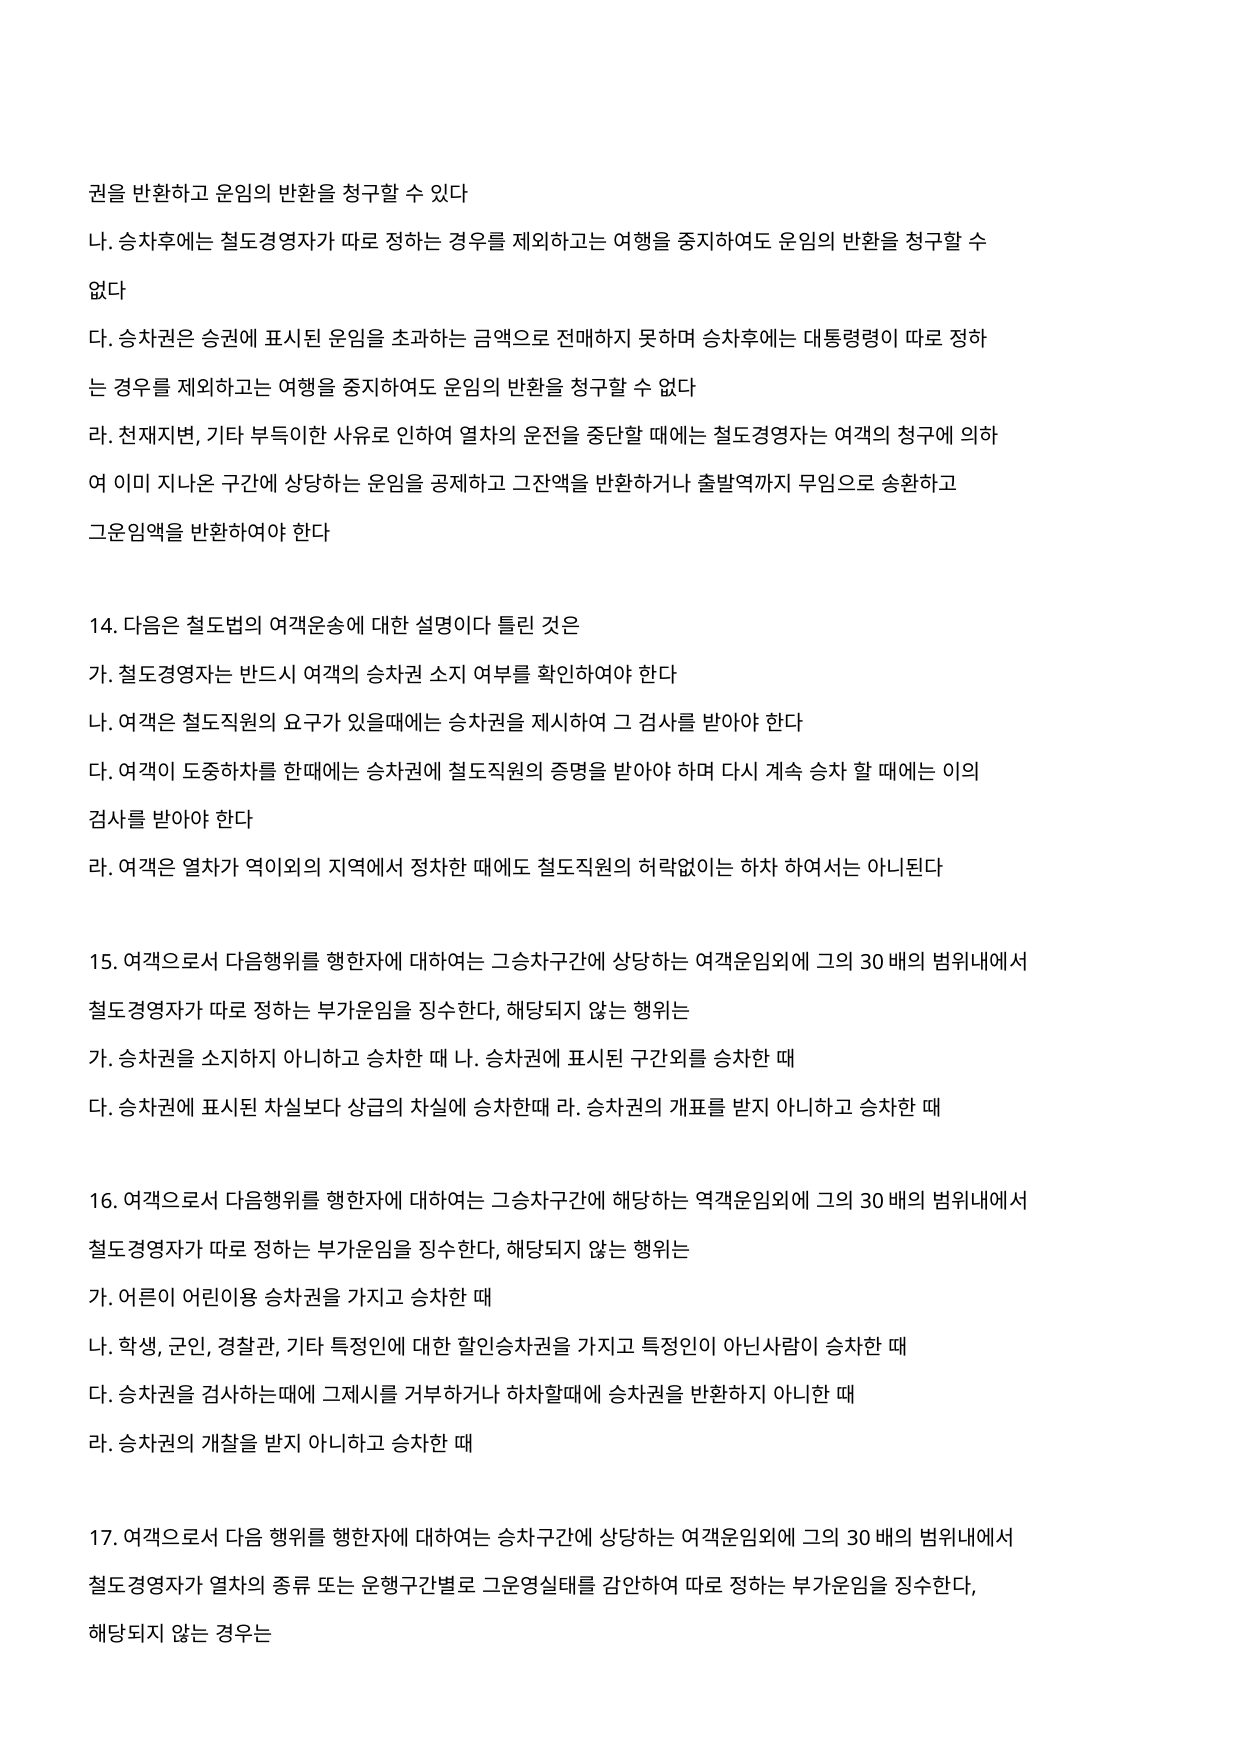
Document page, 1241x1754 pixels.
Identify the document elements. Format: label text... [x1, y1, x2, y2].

text 철도경영자가 따로 정하는 부가운임을 징수한다, 해당되지 않는 행위는 [88, 1233, 1152, 1263]
text 나. 여객은 철도직원의 요구가 있을때에는 승차권을 제시하여 그 검사를 받아야 한다 [88, 706, 1152, 737]
text 다. 승차권을 검사하는때에 그제시를 거부하거나 하차할때에 승차권을 반환하지 아니한 때 [88, 1378, 1152, 1409]
text 다. 여객이 도중하차를 한때에는 승차권에 철도직원의 증명을 받아야 하며 다시 계속 승차 할 때에는 이의 [88, 755, 1152, 785]
text 는 경우를 제외하고는 여행을 중지하여도 운임의 반환을 청구할 수 없다 [88, 371, 1152, 401]
text 다. 승차권은 승권에 표시된 운임을 초과하는 금액으로 전매하지 못하며 승차후에는 대통령령이 따로 정하 [88, 322, 1152, 353]
text 가. 승차권을 소지하지 아니하고 승차한 때 나. 승차권에 표시된 구간외를 승차한 때 [88, 1042, 1152, 1073]
text 17. 여객으로서 다음 행위를 행한자에 대하여는 승차구간에 상당하는 여객운임외에 그의 30배의 범위내에서 [88, 1521, 1152, 1551]
text 검사를 받아야 한다 [88, 803, 1152, 833]
text 14. 다음은 철도법의 여객운송에 대한 설명이다 틀린 것은 [88, 609, 1152, 640]
text 그운임액을 반환하여야 한다 [88, 516, 1152, 546]
text 라. 승차권의 개찰을 받지 아니하고 승차한 때 [88, 1427, 1152, 1457]
text 나. 학생, 군인, 경찰관, 기타 특정인에 대한 할인승차권을 가지고 특정인이 아닌사람이 승차한 때 [88, 1330, 1152, 1360]
text 철도경영자가 열차의 종류 또는 운행구간별로 그운영실태를 감안하여 따로 정하는 부가운임을 징수한다, [88, 1569, 1152, 1599]
text 해당되지 않는 경우는 [88, 1618, 1152, 1648]
text 라. 천재지변, 기타 부득이한 사유로 인하여 열차의 운전을 중단할 때에는 철도경영자는 여객의 청구에 의하 [88, 419, 1152, 449]
text 없다 [88, 274, 1152, 304]
text 권을 반환하고 운임의 반환을 청구할 수 있다 [88, 177, 1152, 207]
text 라. 여객은 열차가 역이외의 지역에서 정차한 때에도 철도직원의 허락없이는 하차 하여서는 아니된다 [88, 852, 1152, 882]
text 가. 어른이 어린이용 승차권을 가지고 승차한 때 [88, 1282, 1152, 1312]
text 15. 여객으로서 다음행위를 행한자에 대하여는 그승차구간에 상당하는 여객운임외에 그의 30배의 범위내에서 [88, 946, 1152, 976]
text 가. 철도경영자는 반드시 여객의 승차권 소지 여부를 확인하여야 한다 [88, 658, 1152, 688]
text 여 이미 지나온 구간에 상당하는 운임을 공제하고 그잔액을 반환하거나 출발역까지 무임으로 송환하고 [88, 467, 1152, 498]
text 철도경영자가 따로 정하는 부가운임을 징수한다, 해당되지 않는 행위는 [88, 994, 1152, 1024]
text 나. 승차후에는 철도경영자가 따로 정하는 경우를 제외하고는 여행을 중지하여도 운임의 반환을 청구할 수 [88, 226, 1152, 256]
text 다. 승차권에 표시된 차실보다 상급의 차실에 승차한때 라. 승차권의 개표를 받지 아니하고 승차한 때 [88, 1091, 1152, 1121]
text 16. 여객으로서 다음행위를 행한자에 대하여는 그승차구간에 해당하는 역객운임외에 그의 30배의 범위내에서 [88, 1185, 1152, 1215]
